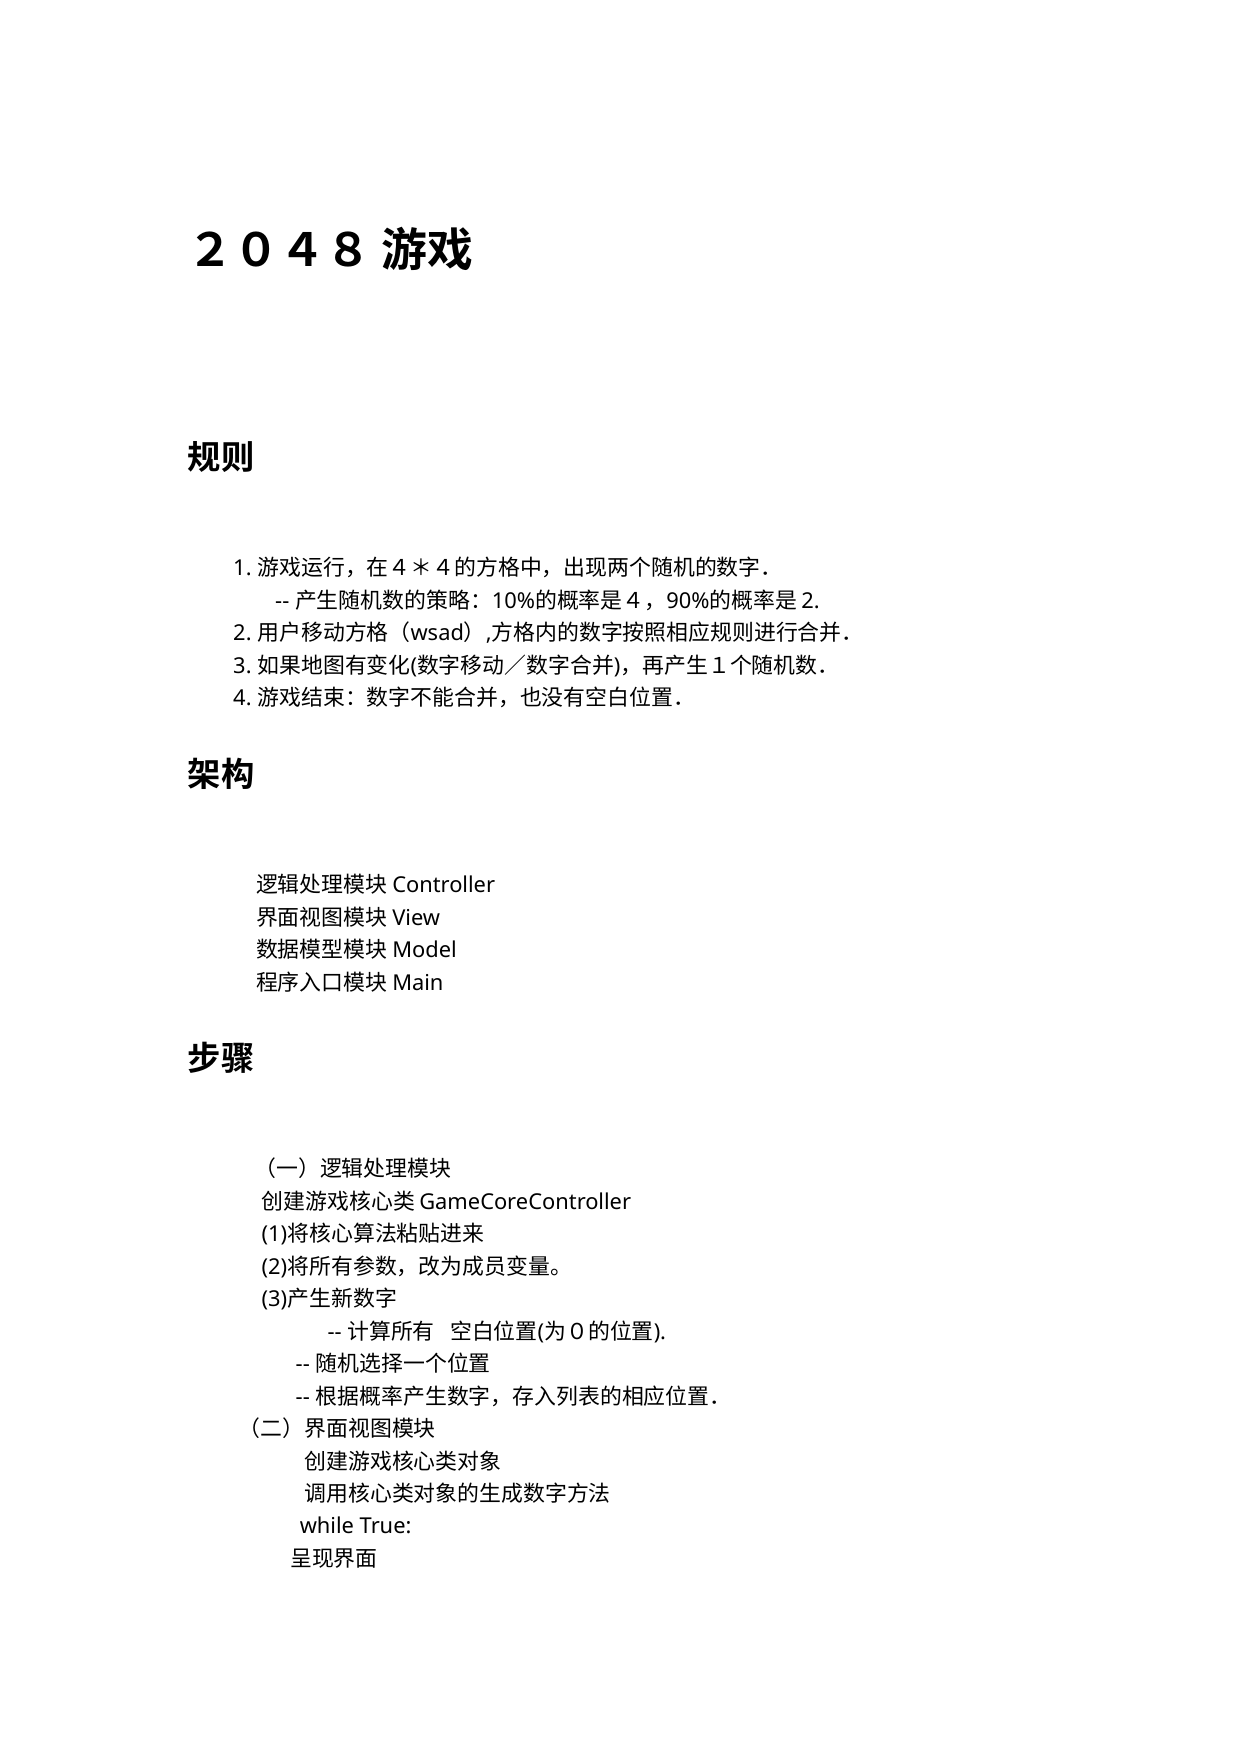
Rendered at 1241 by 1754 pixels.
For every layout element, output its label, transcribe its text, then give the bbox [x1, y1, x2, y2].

text 界面视图模块 View [187, 899, 1053, 932]
subtitle 架构 [187, 739, 1053, 804]
text while True: [187, 1508, 1053, 1541]
text 3. 如果地图有变化(数字移动／数字合并)，再产生１个随机数． [187, 647, 1053, 680]
text （一）逻辑处理模块 [187, 1151, 1053, 1183]
text 创建游戏核心类对象 [187, 1443, 1053, 1476]
text 创建游戏核心类GameCoreController [187, 1183, 1053, 1216]
subtitle 步骤 [187, 1024, 1053, 1089]
text -- 随机选择一个位置 [187, 1346, 1053, 1378]
text (2)将所有参数，改为成员变量。 [187, 1248, 1053, 1281]
subtitle 规则 [187, 423, 1053, 488]
subtitle ２０４８ 游戏 [187, 197, 1053, 295]
text 数据模型模块 Model [187, 932, 1053, 964]
text 调用核心类对象的生成数字方法 [187, 1476, 1053, 1508]
text -- 根据概率产生数字，存入列表的相应位置． [187, 1378, 1053, 1411]
text 1. 游戏运行，在４＊４的方格中，出现两个随机的数字． [187, 550, 1053, 582]
text 逻辑处理模块 Controller [187, 867, 1053, 899]
text -- 计算所有 空白位置(为０的位置). [187, 1313, 1053, 1346]
text -- 产生随机数的策略：10%的概率是４，90%的概率是2. [187, 582, 1053, 615]
text (3)产生新数字 [187, 1281, 1053, 1313]
text 程序入口模块 Main [187, 964, 1053, 997]
text 4. 游戏结束：数字不能合并，也没有空白位置． [187, 680, 1053, 712]
text 2. 用户移动方格（wsad）,方格内的数字按照相应规则进行合并． [187, 615, 1053, 647]
text 呈现界面 [187, 1541, 1053, 1573]
text (1)将核心算法粘贴进来 [187, 1216, 1053, 1248]
text （二）界面视图模块 [187, 1411, 1053, 1443]
